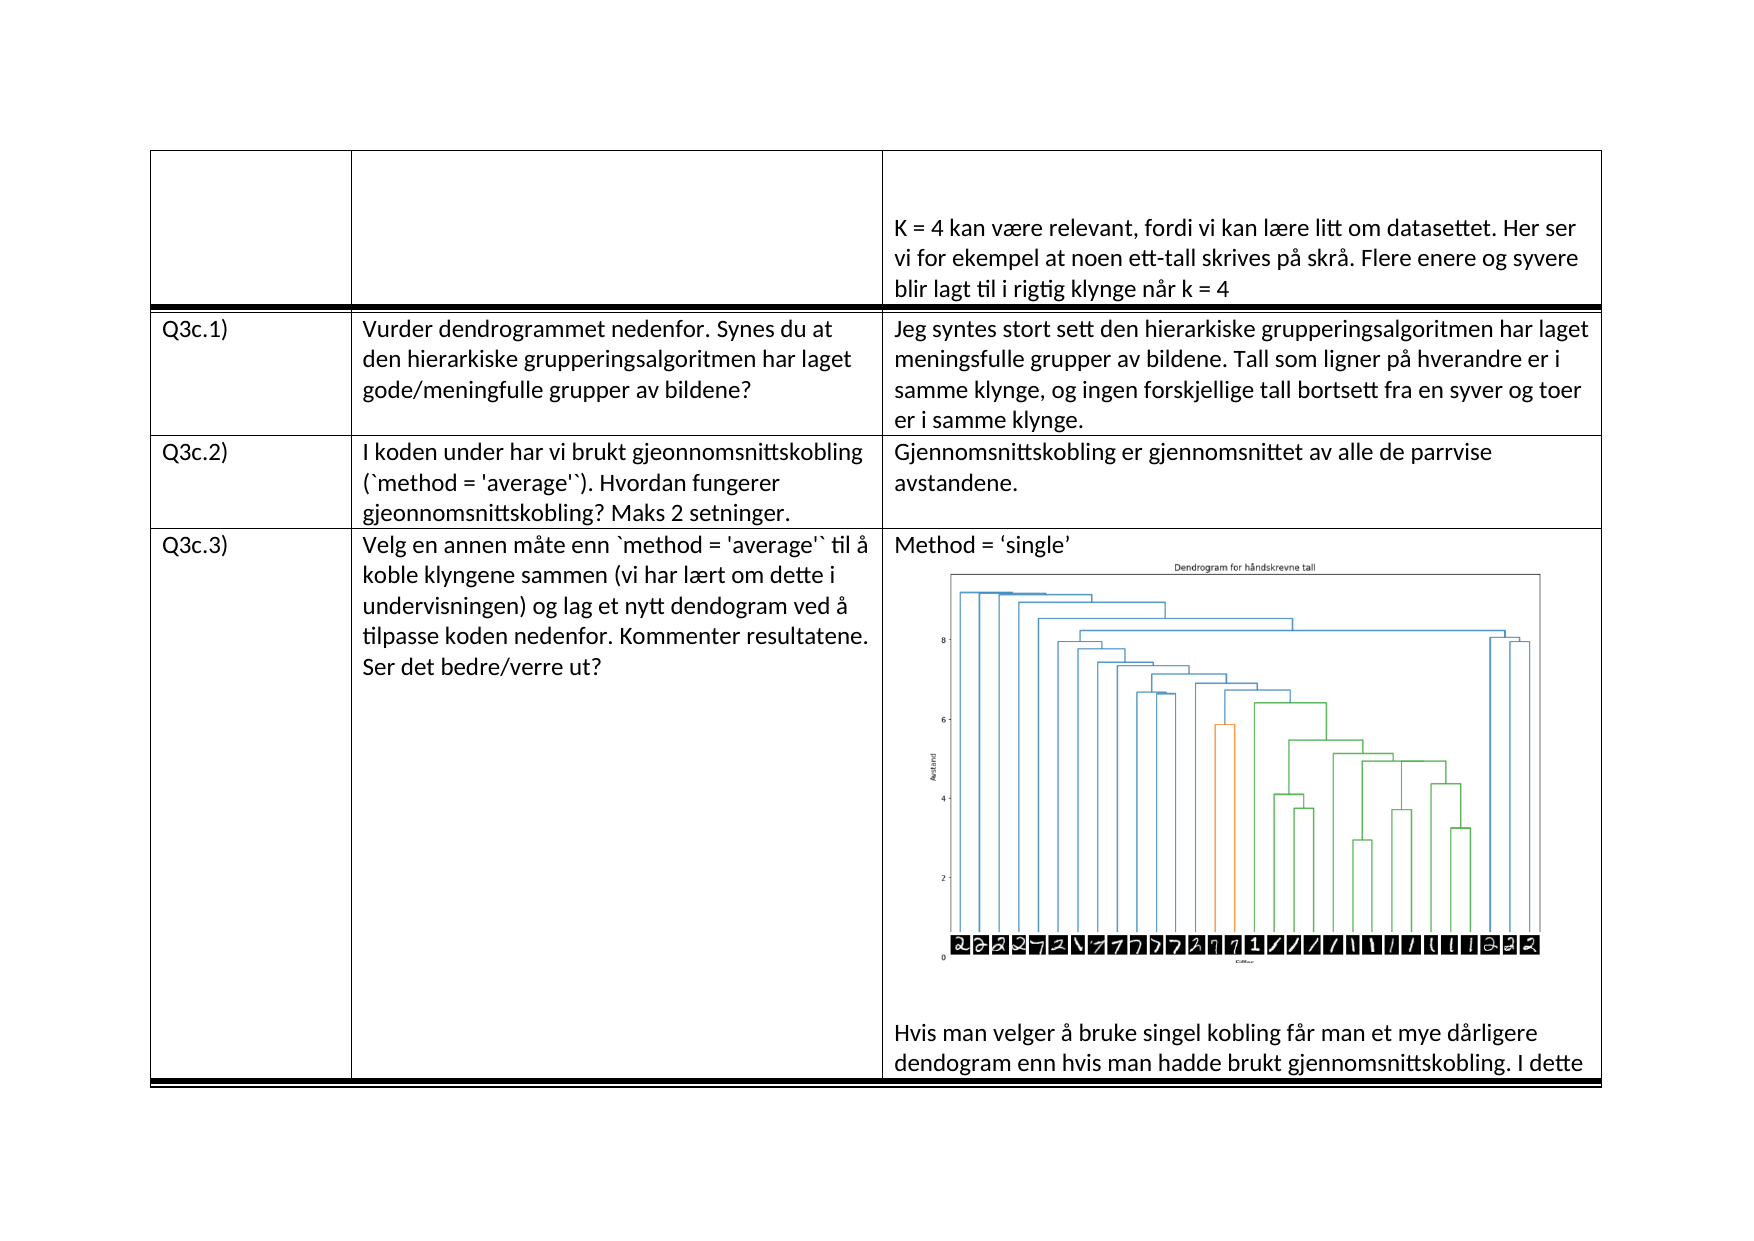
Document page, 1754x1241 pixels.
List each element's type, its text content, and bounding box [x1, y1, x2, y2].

table_cell Gjennomsnittskobling er gjennomsnittet av alle de parrvise avstandene. [883, 436, 1601, 528]
picture [929, 559, 1555, 963]
table_cell [151, 151, 351, 304]
table_cell I koden under har vi brukt gjeonnomsnittskobling (`method = 'average'`). Hvordan fungerer gjeonnomsnittskobling? Maks 2 setninger. [352, 436, 882, 528]
table_cell [352, 151, 882, 304]
table_cell Q3c.2) [151, 436, 351, 528]
table_cell Jeg syntes stort sett den hierarkiske grupperingsalgoritmen har laget meningsfulle grupper av bildene. Tall som ligner på hverandre er i samme klynge, og ingen forskjellige tall bortsett fra en syver og toer er i samme klynge. [883, 313, 1601, 435]
table_cell Q3c.1) [151, 313, 351, 435]
table_cell Velg en annen måte enn `method = 'average'` til å koble klyngene sammen (vi har lært om dette i undervisningen) og lag et nytt dendogram ved å tilpasse koden nedenfor. Kommenter resultatene. Ser det bedre/verre ut? [352, 529, 882, 1078]
table_cell K = 4 kan være relevant, fordi vi kan lære litt om datasettet. Her ser vi for ekempel at noen ett-tall skrives på skrå. Flere enere og syvere blir lagt til i rigtig klynge når k = 4 [883, 151, 1601, 304]
table_cell Vurder dendrogrammet nedenfor. Synes du at den hierarkiske grupperingsalgoritmen har laget gode/meningfulle grupper av bildene? [352, 313, 882, 435]
table_cell Q3c.3) [151, 529, 351, 1078]
table_cell Method = ‘single’ Hvis man velger å bruke singel kobling får man et mye dårligere dendogram enn hvis man hadde brukt gjennomsnittskobling. I dette [883, 529, 1601, 1078]
